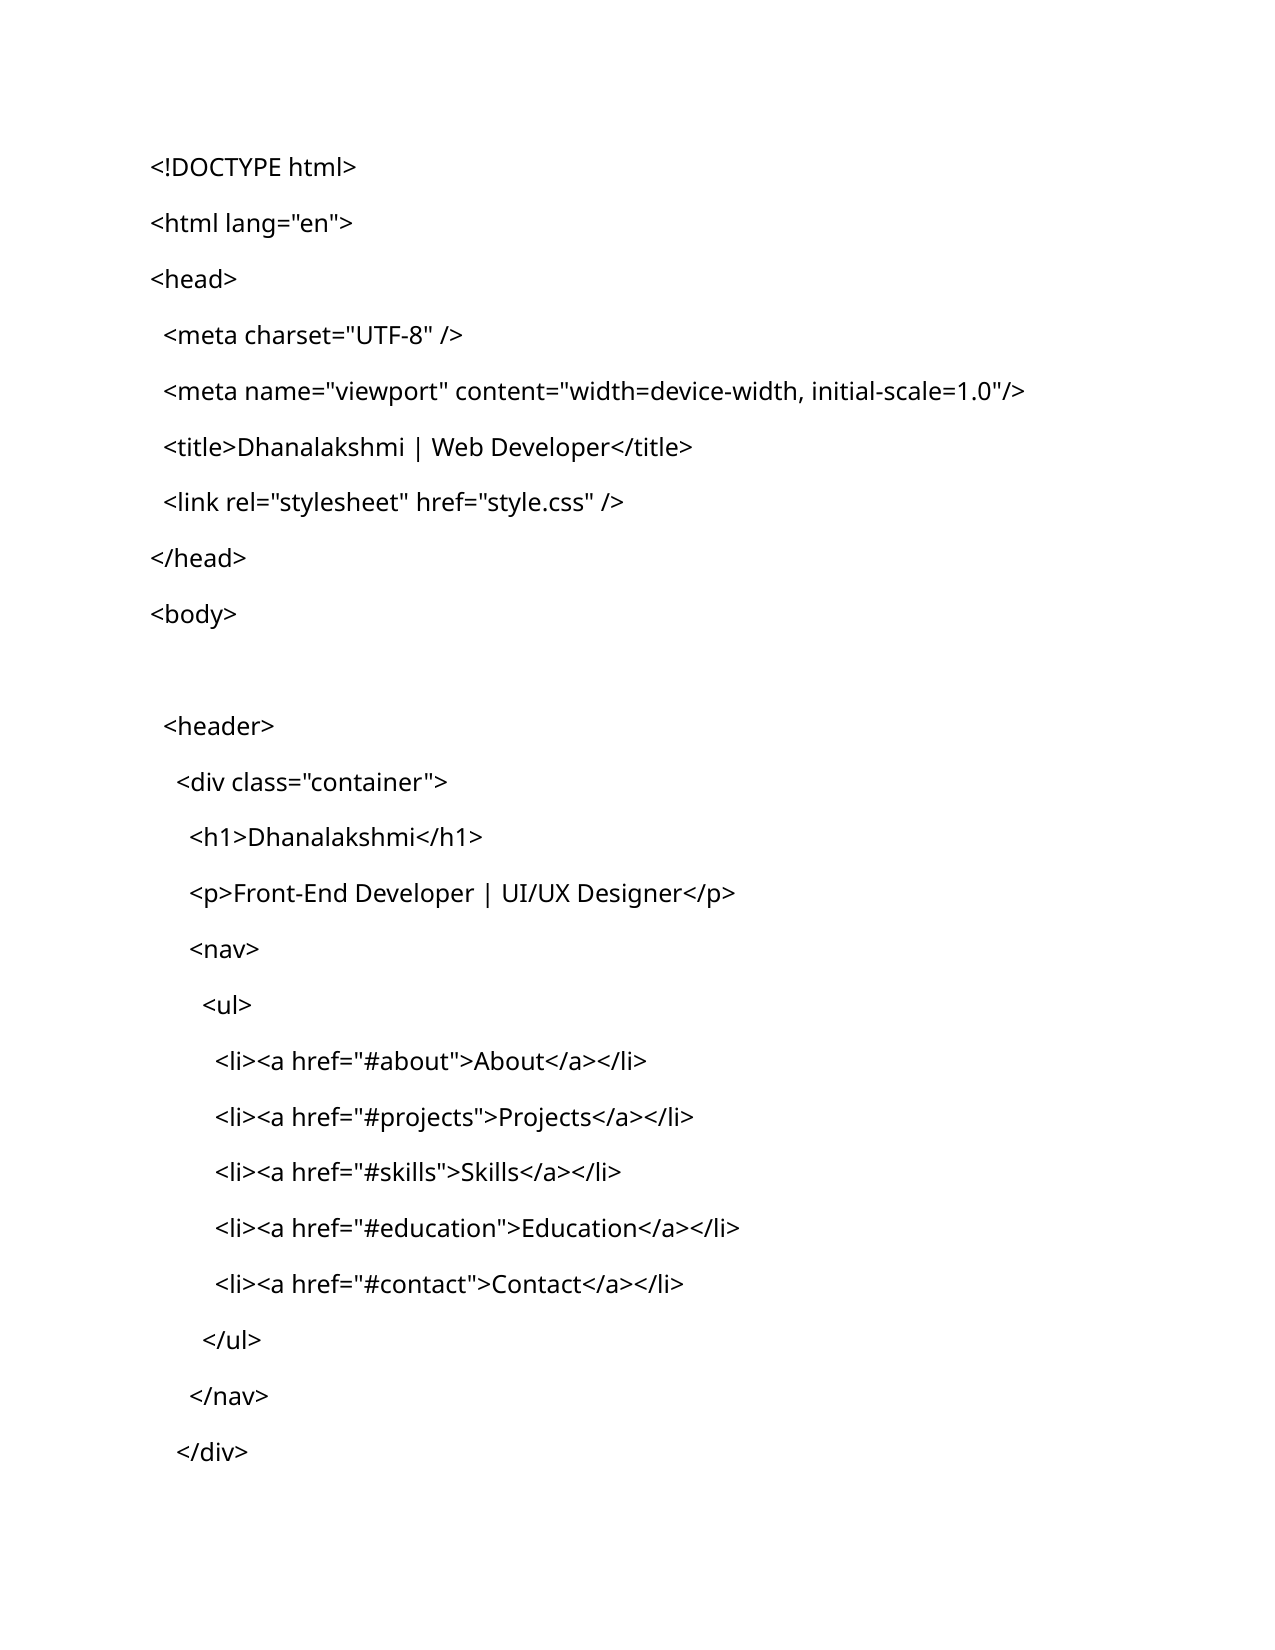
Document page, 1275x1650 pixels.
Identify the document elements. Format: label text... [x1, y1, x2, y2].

text <head> [150, 262, 1125, 296]
text </div> [150, 1434, 1125, 1468]
text <body> [150, 597, 1125, 631]
text <li><a href="#education">Education</a></li> [150, 1211, 1125, 1245]
text </nav> [150, 1378, 1125, 1412]
text <meta name="viewport" content="width=device-width, initial-scale=1.0"/> [150, 373, 1125, 407]
text </ul> [150, 1322, 1125, 1357]
text <title>Dhanalakshmi | Web Developer</title> [150, 429, 1125, 463]
text <!DOCTYPE html> [150, 150, 1125, 184]
text <ul> [150, 987, 1125, 1022]
text <html lang="en"> [150, 206, 1125, 240]
text <li><a href="#skills">Skills</a></li> [150, 1155, 1125, 1189]
text <div class="container"> [150, 764, 1125, 798]
text <nav> [150, 932, 1125, 966]
text <link rel="stylesheet" href="style.css" /> [150, 485, 1125, 519]
text <header> [150, 708, 1125, 742]
text <li><a href="#contact">Contact</a></li> [150, 1267, 1125, 1301]
text <h1>Dhanalakshmi</h1> [150, 820, 1125, 854]
text <p>Front-End Developer | UI/UX Designer</p> [150, 876, 1125, 910]
text <meta charset="UTF-8" /> [150, 317, 1125, 352]
text <li><a href="#about">About</a></li> [150, 1043, 1125, 1077]
text </head> [150, 541, 1125, 575]
text <li><a href="#projects">Projects</a></li> [150, 1099, 1125, 1133]
